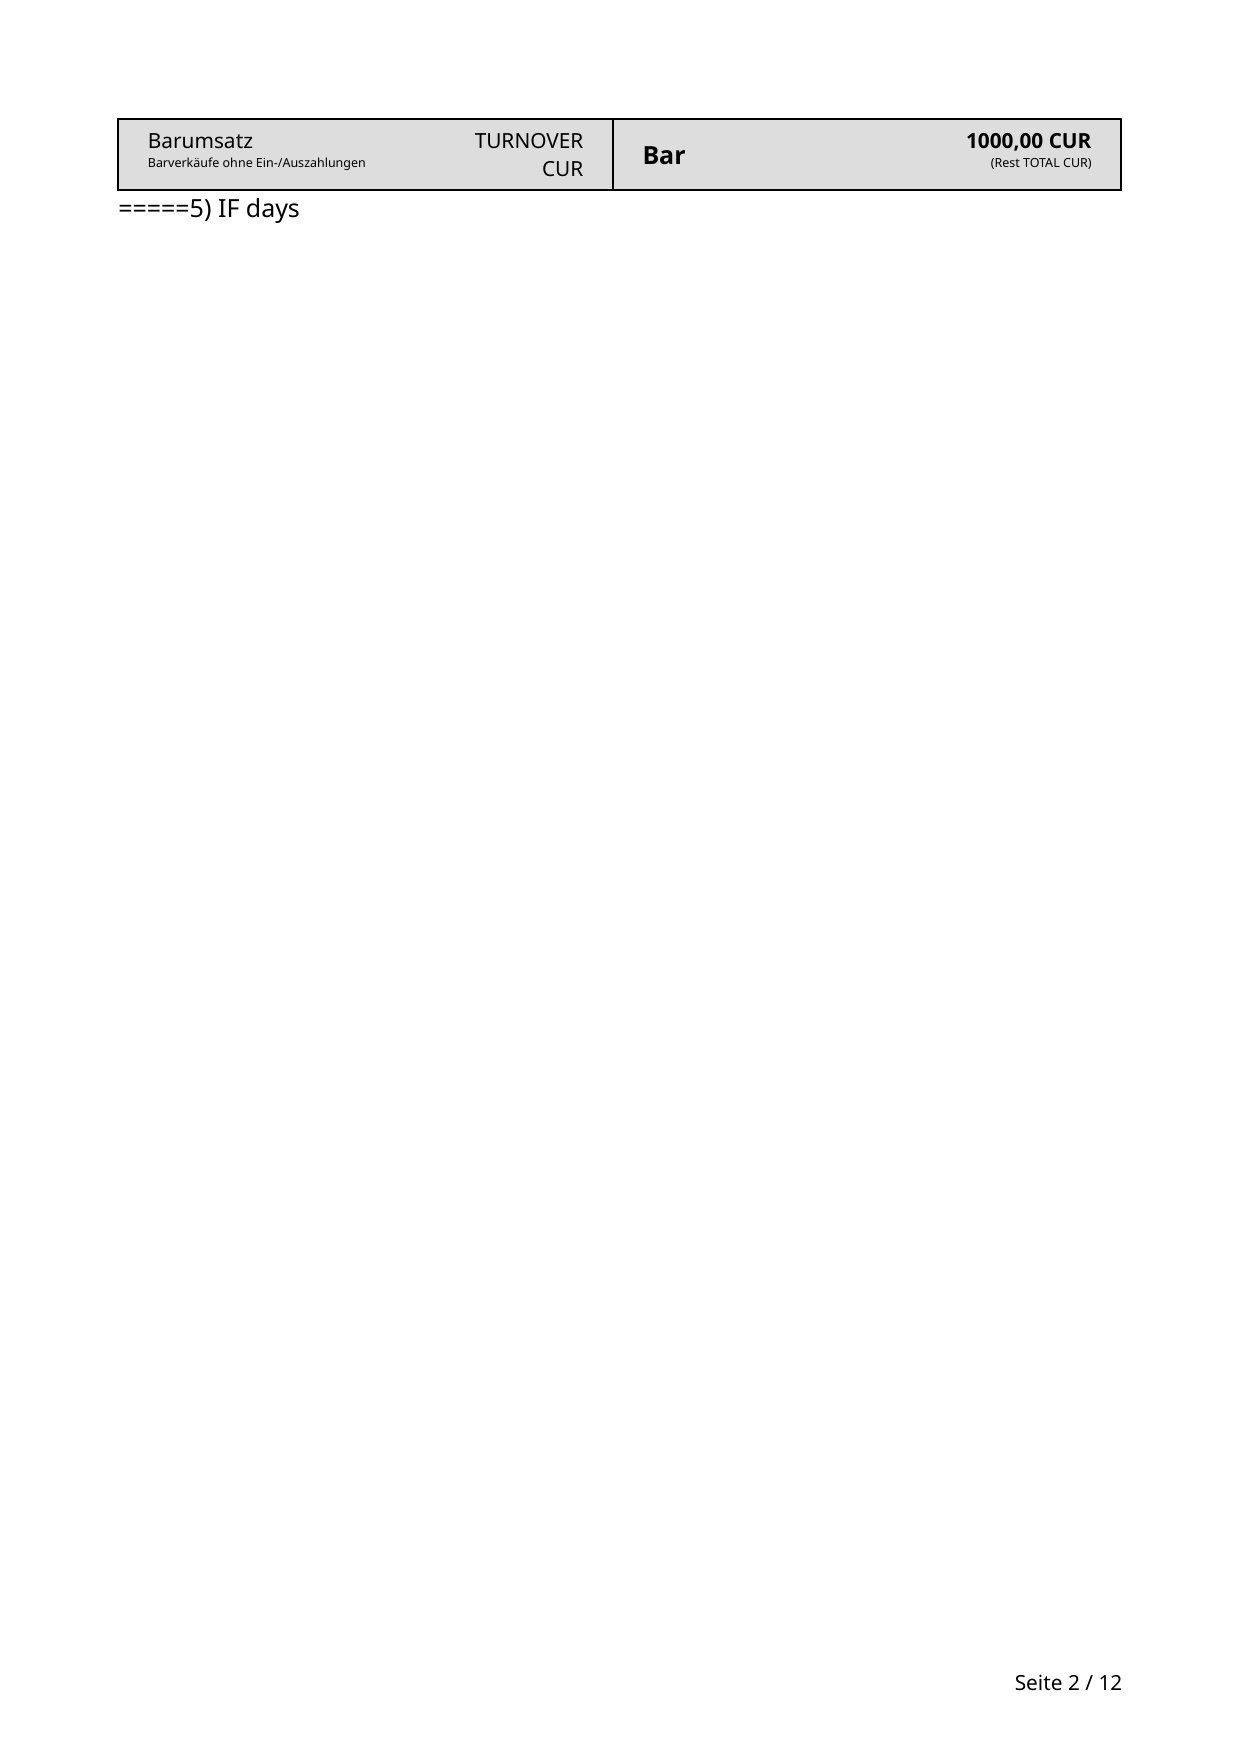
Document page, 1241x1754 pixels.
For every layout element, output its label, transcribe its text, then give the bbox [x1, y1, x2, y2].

table_cell TURNOVER CUR [412, 120, 612, 189]
table_cell Barumsatz Barverkäufe ohne Ein-/Auszahlungen [119, 120, 412, 189]
text =====5) IF days [118, 191, 1122, 225]
table_cell 1000,00 CUR (Rest TOTAL CUR) [885, 120, 1120, 189]
table_cell Bar [614, 120, 885, 189]
